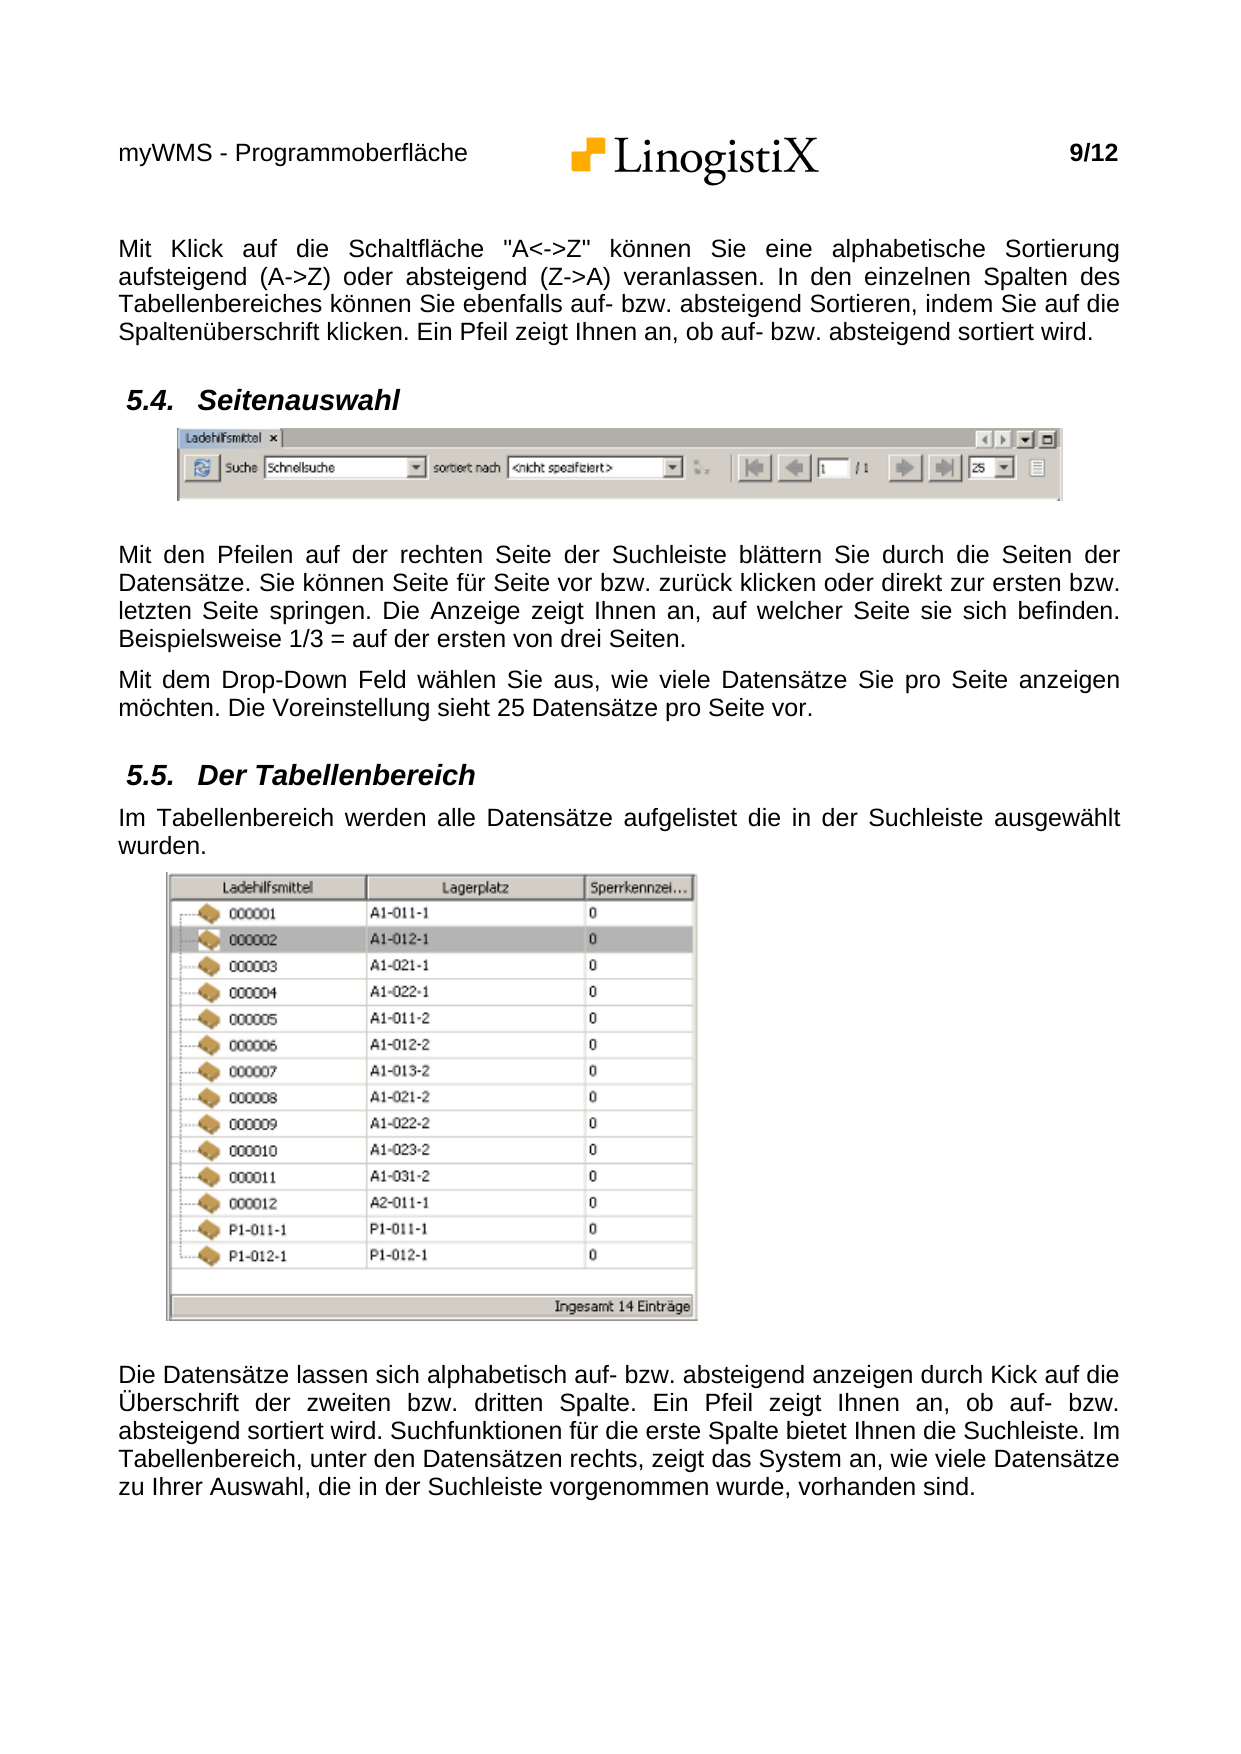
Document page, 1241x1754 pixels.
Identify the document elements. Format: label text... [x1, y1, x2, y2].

picture [166, 872, 698, 1321]
picture [177, 428, 1063, 501]
subtitle Seitenauswahl [118, 384, 1122, 416]
text Mit Klick auf die Schaltfläche "A<->Z" können Sie eine alphabetische Sortierung aufsteigend (A->Z) oder absteigend (Z->A) veranlassen. In den einzelnen Spalten des Tabellenbereiches können Sie ebenfalls auf- bzw. absteigend Sortieren, indem Sie auf die Spaltenüberschrift klicken. Ein Pfeil zeigt Ihnen an, ob auf- bzw. absteigend sortiert wird. [118, 234, 1122, 346]
text Im Tabellenbereich werden alle Datensätze aufgelistet die in der Suchleiste ausgewählt wurden. [118, 804, 1122, 860]
text Mit den Pfeilen auf der rechten Seite der Suchleiste blättern Sie durch die Seiten der Datensätze. Sie können Seite für Seite vor bzw. zurück klicken oder direkt zur ersten bzw. letzten Seite springen. Die Anzeige zeigt Ihnen an, auf welcher Seite sie sich befinden. Beispielsweise 1/3 = auf der ersten von drei Seiten. [118, 541, 1122, 653]
text Mit dem Drop-Down Feld wählen Sie aus, wie viele Datensätze Sie pro Seite anzeigen möchten. Die Voreinstellung sieht 25 Datensätze pro Seite vor. [118, 665, 1122, 721]
subtitle Der Tabellenbereich [118, 759, 1122, 791]
picture [564, 118, 825, 205]
text Die Datensätze lassen sich alphabetisch auf- bzw. absteigend anzeigen durch Kick auf die Überschrift der zweiten bzw. dritten Spalte. Ein Pfeil zeigt Ihnen an, ob auf- bzw. absteigend sortiert wird. Suchfunktionen für die erste Spalte bietet Ihnen die Suchleiste. Im Tabellenbereich, unter den Datensätzen rechts, zeigt das System an, wie viele Datensätze zu Ihrer Auswahl, die in der Suchleiste vorgenommen wurde, vorhanden sind. [118, 1361, 1122, 1500]
